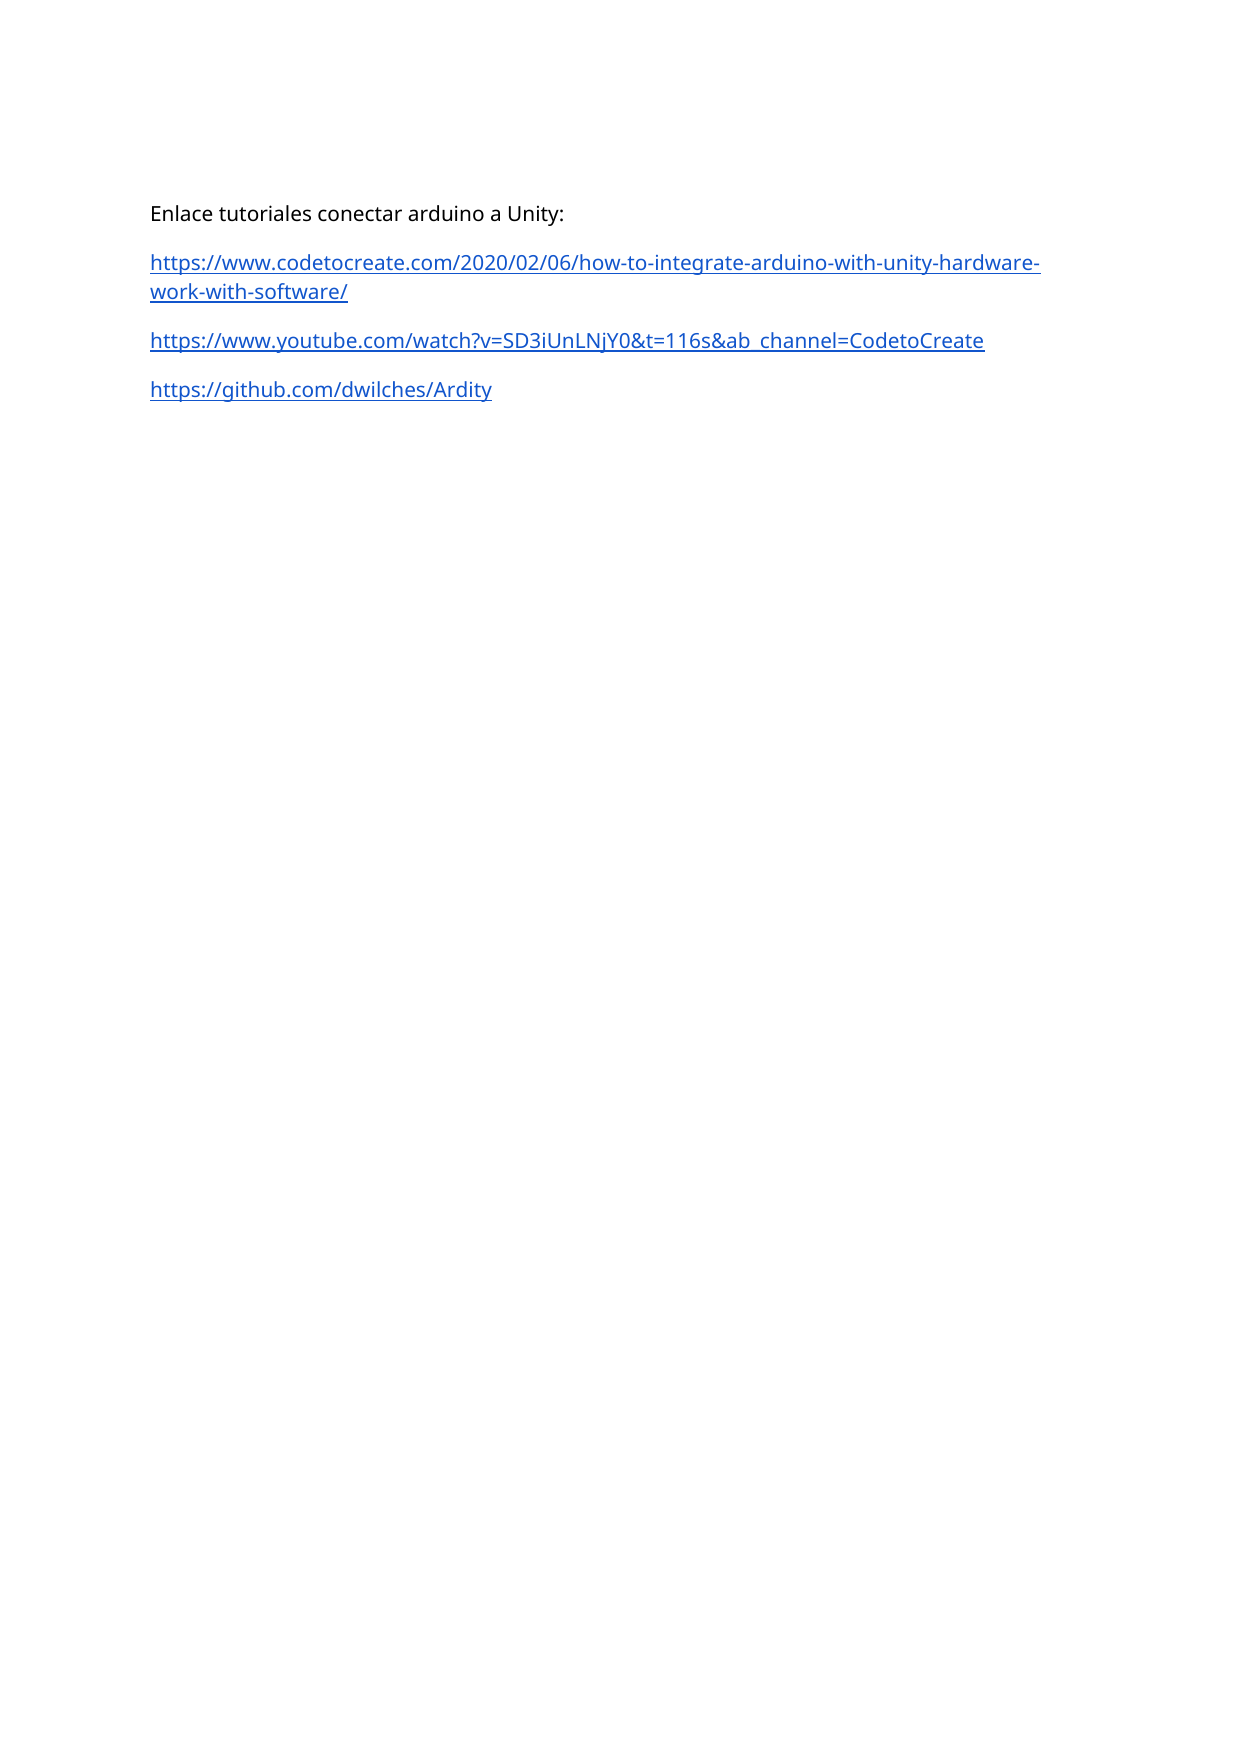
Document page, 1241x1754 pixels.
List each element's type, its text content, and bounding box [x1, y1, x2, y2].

text https://www.youtube.com/watch?v=SD3iUnLNjY0&t=116s&ab_channel=CodetoCreate [150, 326, 1090, 355]
text https://www.codetocreate.com/2020/02/06/how-to-integrate-arduino-with-unity-hardware-work-with-software/ [150, 248, 1090, 305]
text https://github.com/dwilches/Ardity [150, 376, 1090, 404]
text Enlace tutoriales conectar arduino a Unity: [150, 199, 1090, 228]
